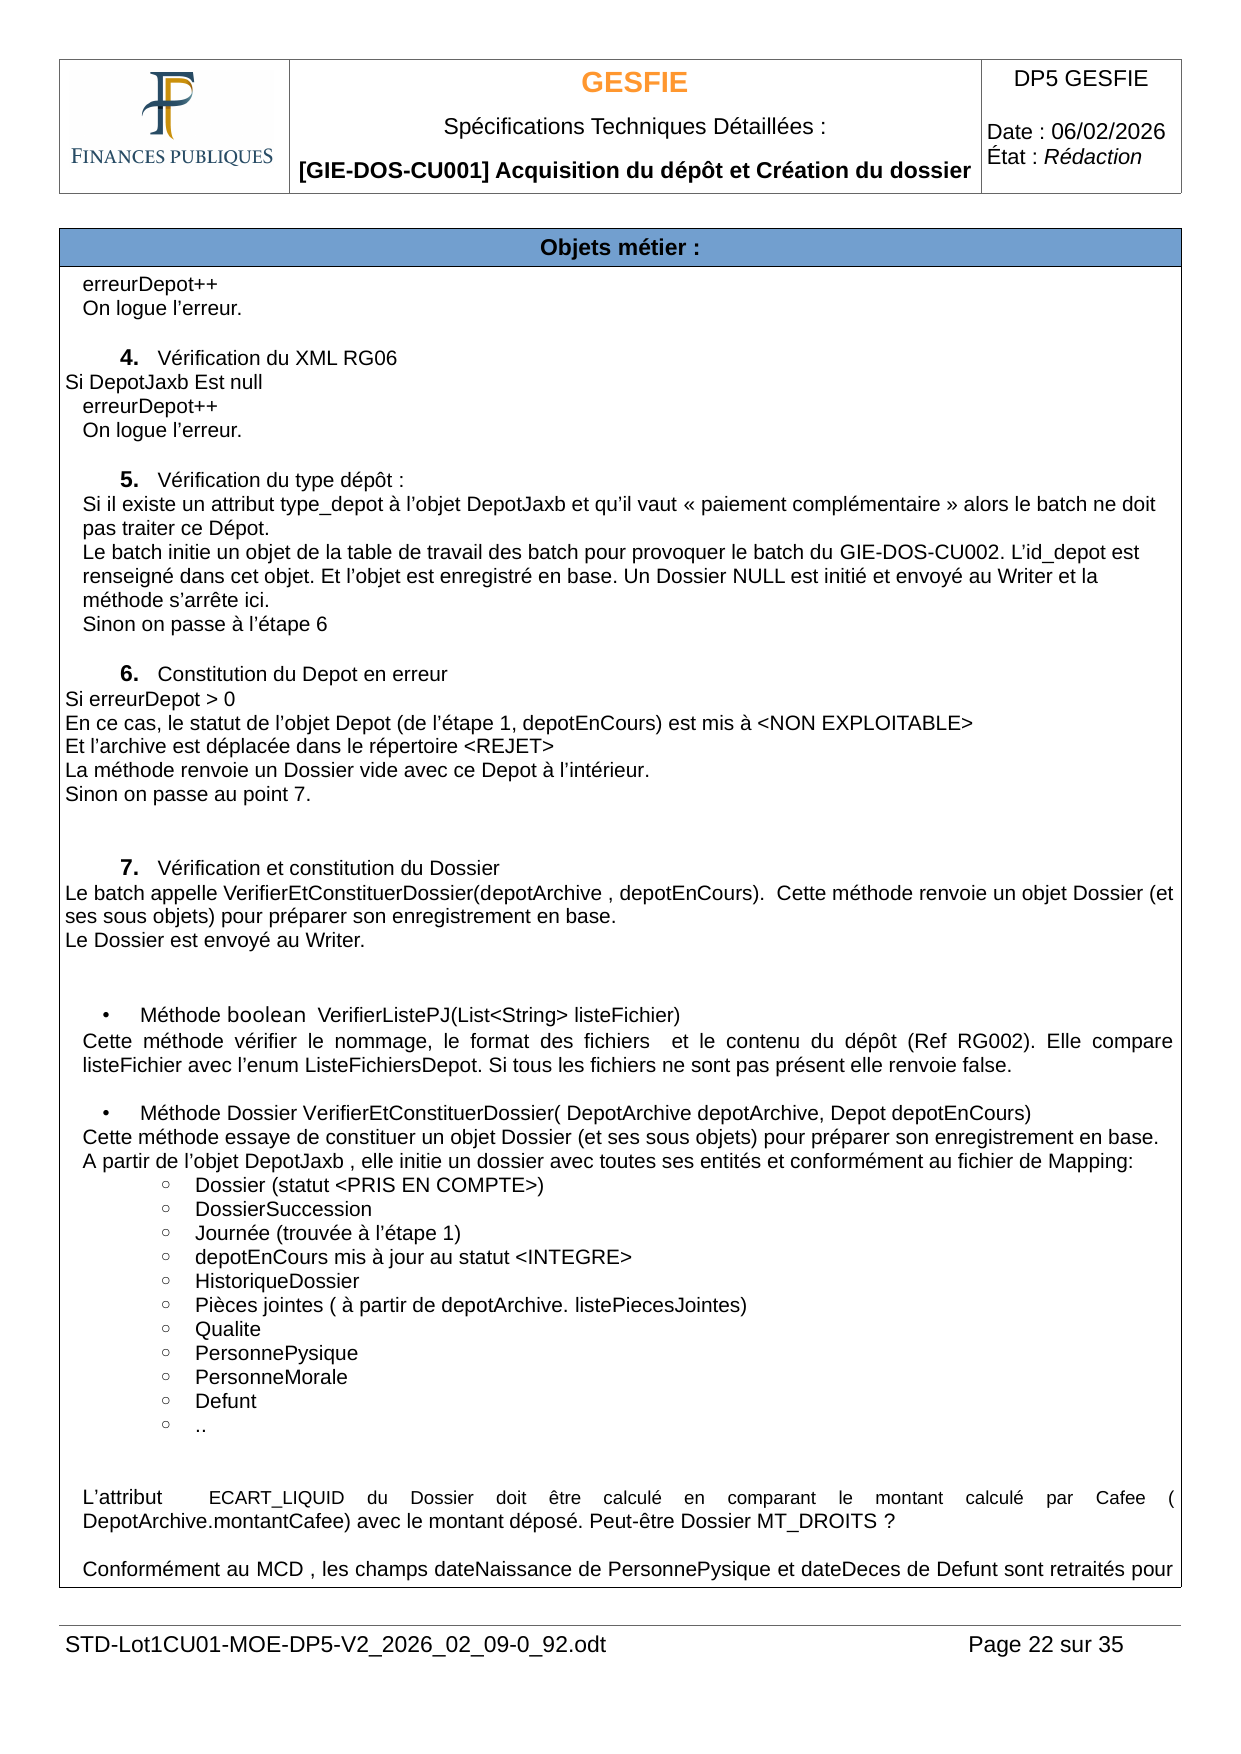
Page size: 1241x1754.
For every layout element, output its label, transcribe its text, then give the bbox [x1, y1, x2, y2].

table_header Objets métier : [60, 229, 1181, 266]
table_cell erreurDepot++ On logue l’erreur. Vérification du XML RG06 Si DepotJaxb Est null erreurDepot++ On logue l’erreur. Vérification du type dépôt : Si il existe un attribut type_depot à l’objet DepotJaxb et qu’il vaut « paiement complémentaire » alors le batch ne doit pas traiter ce Dépot. Le batch initie un objet de la table de travail des batch pour provoquer le batch du GIE-DOS-CU002. L’id_depot est renseigné dans cet objet. Et l’objet est enregistré en base. Un Dossier NULL est initié et envoyé au Writer et la méthode s’arrête ici. Sinon on passe à l’étape 6 Constitution du Depot en erreur Si erreurDepot > 0 En ce cas, le statut de l’objet Depot (de l’étape 1, depotEnCours) est mis à <NON EXPLOITABLE> Et l’archive est déplacée dans le répertoire <REJET> La méthode renvoie un Dossier vide avec ce Depot à l’intérieur. Sinon on passe au point 7. Vérification et constitution du Dossier Le batch appelle VerifierEtConstituerDossier(depotArchive , depotEnCours). Cette méthode renvoie un objet Dossier (et ses sous objets) pour préparer son enregistrement en base. Le Dossier est envoyé au Writer. Méthode boolean VerifierListePJ(List<String> listeFichier) Cette méthode vérifier le nommage, le format des fichiers et le contenu du dépôt (Ref RG002). Elle compare listeFichier avec l’enum ListeFichiersDepot. Si tous les fichiers ne sont pas présent elle renvoie false. Méthode Dossier VerifierEtConstituerDossier( DepotArchive depotArchive, Depot depotEnCours) Cette méthode essaye de constituer un objet Dossier (et ses sous objets) pour préparer son enregistrement en base. A partir de l’objet DepotJaxb , elle initie un dossier avec toutes ses entités et conformément au fichier de Mapping: Dossier (statut <PRIS EN COMPTE>) DossierSuccession Journée (trouvée à l’étape 1) depotEnCours mis à jour au statut <INTEGRE> HistoriqueDossier Pièces jointes ( à partir de depotArchive. listePiecesJointes) Qualite PersonnePysique PersonneMorale Defunt .. L’attribut ECART_LIQUID du Dossier doit être calculé en comparant le montant calculé par Cafee ( DepotArchive.montantCafee) avec le montant déposé. Peut-être Dossier MT_DROITS ? Conformément au MCD , les champs dateNaissance de PersonnePysique et dateDeces de Defunt sont retraités pour [60, 267, 1181, 1587]
picture [69, 70, 274, 168]
